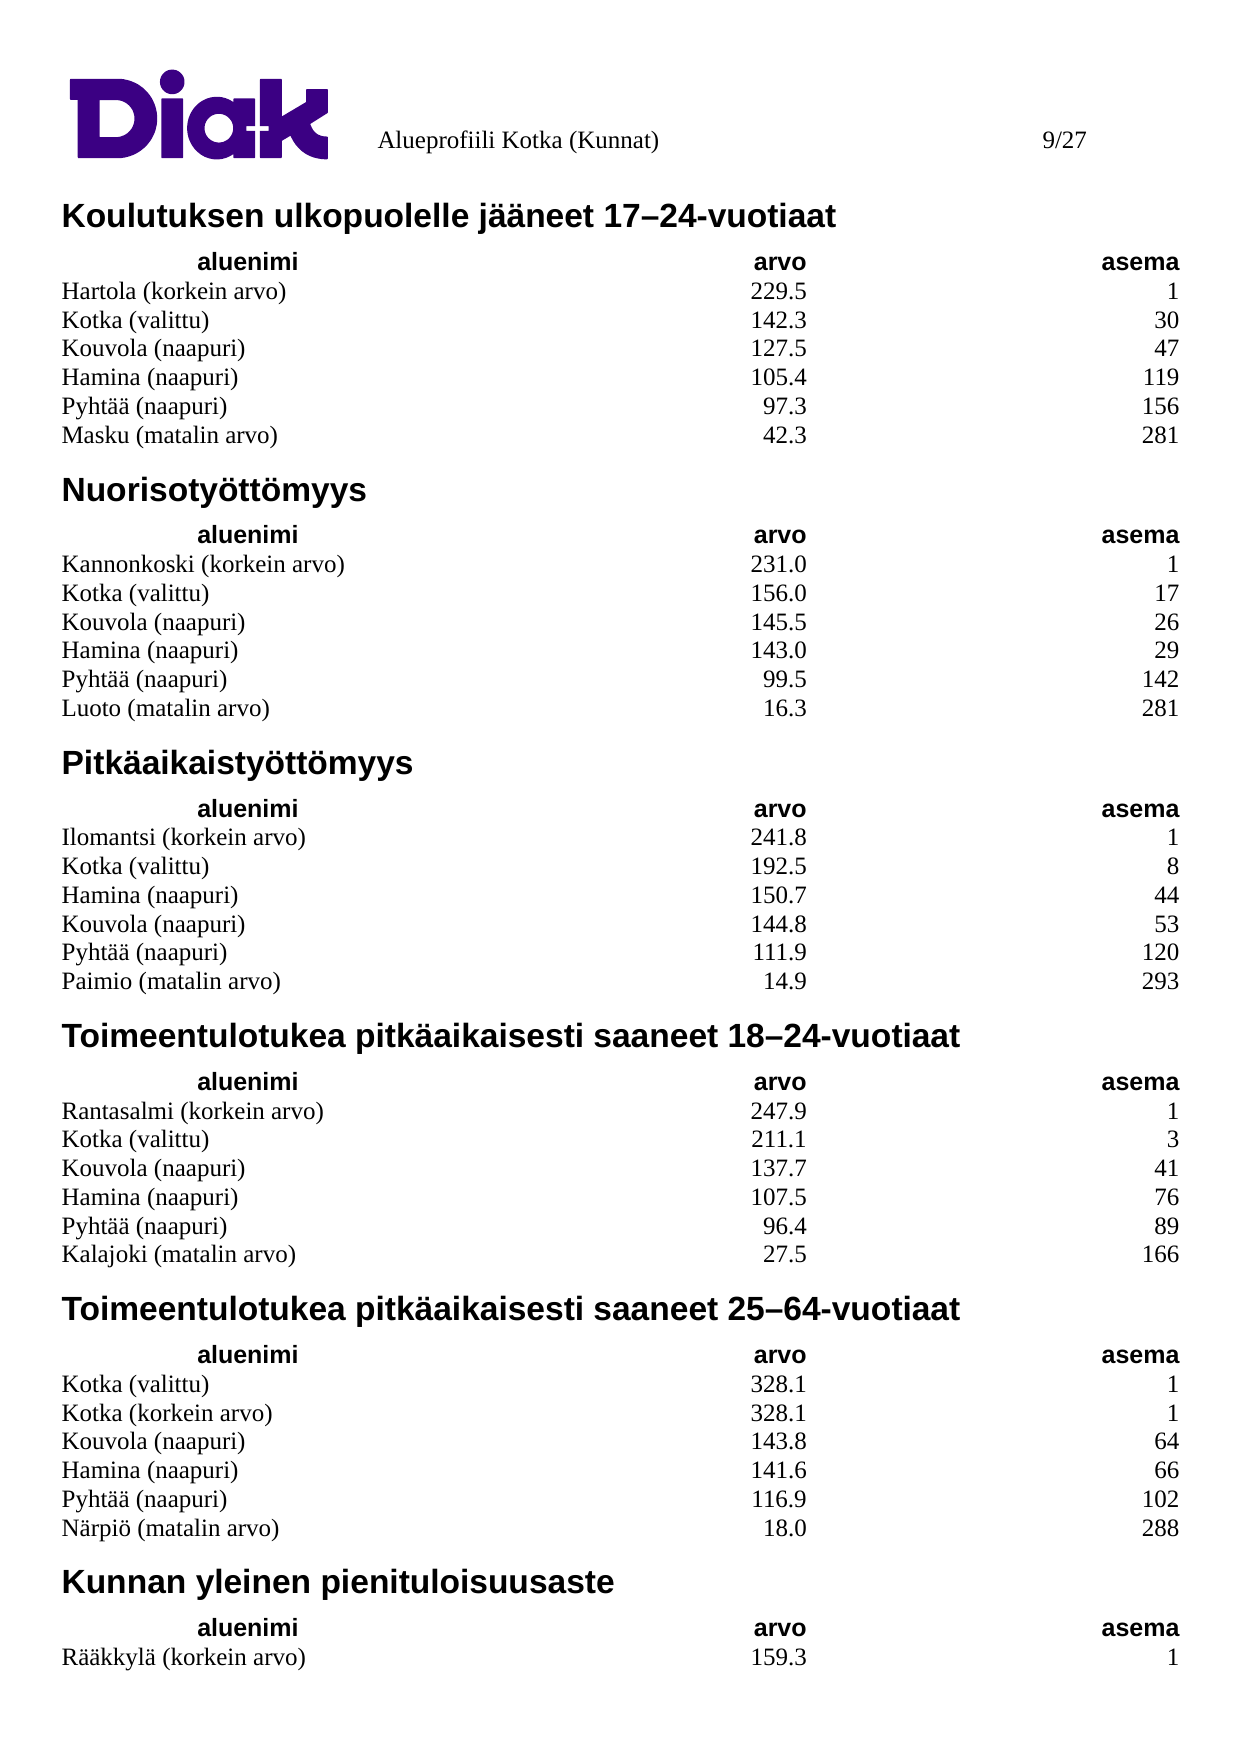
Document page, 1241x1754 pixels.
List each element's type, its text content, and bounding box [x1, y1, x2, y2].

table_cell 288 [806, 1513, 1179, 1541]
table_cell 102 [806, 1484, 1179, 1513]
table_cell 42.3 [434, 420, 806, 448]
table_header aluenimi [61, 1614, 434, 1642]
table_cell 16.3 [434, 693, 806, 722]
table_cell Kouvola (naapuri) [61, 334, 434, 362]
subtitle Toimeentulotukea pitkäaikaisesti saaneet 18–24-vuotiaat [61, 1016, 1179, 1054]
table_cell Hamina (naapuri) [61, 362, 434, 391]
table_cell Närpiö (matalin arvo) [61, 1513, 434, 1541]
table_cell 26 [806, 607, 1179, 636]
table_cell 105.4 [434, 362, 806, 391]
table_cell Kotka (valittu) [61, 1369, 434, 1398]
subtitle Kunnan yleinen pienituloisuusaste [61, 1562, 1179, 1601]
table_cell 145.5 [434, 607, 806, 636]
table_cell 30 [806, 305, 1179, 333]
table_cell Hartola (korkein arvo) [61, 276, 434, 305]
table_cell Pyhtää (naapuri) [61, 391, 434, 420]
table_cell 211.1 [434, 1125, 806, 1153]
table_cell 281 [806, 420, 1179, 448]
table_cell 111.9 [434, 938, 806, 966]
table_cell 96.4 [434, 1211, 806, 1239]
table_cell Kouvola (naapuri) [61, 909, 434, 937]
table_cell Pyhtää (naapuri) [61, 1484, 434, 1513]
table_cell 97.3 [434, 391, 806, 420]
table_cell Pyhtää (naapuri) [61, 1211, 434, 1239]
table_header asema [806, 521, 1179, 549]
table_cell 144.8 [434, 909, 806, 937]
table_cell 18.0 [434, 1513, 806, 1541]
table_cell 166 [806, 1240, 1179, 1268]
table_cell 141.6 [434, 1455, 806, 1484]
table_cell 142.3 [434, 305, 806, 333]
table_cell 159.3 [434, 1642, 806, 1671]
table_cell 328.1 [434, 1369, 806, 1398]
table_cell 143.0 [434, 636, 806, 664]
table_cell Hamina (naapuri) [61, 1455, 434, 1484]
table_cell 293 [806, 966, 1179, 995]
table_header asema [806, 1067, 1179, 1096]
table_cell Kouvola (naapuri) [61, 1153, 434, 1182]
table_header aluenimi [61, 794, 434, 822]
table_cell Masku (matalin arvo) [61, 420, 434, 448]
table_cell 1 [806, 1398, 1179, 1426]
table_header aluenimi [61, 247, 434, 276]
table_cell 231.0 [434, 549, 806, 578]
table_header arvo [434, 1067, 806, 1096]
table_cell 143.8 [434, 1426, 806, 1455]
table_cell Ilomantsi (korkein arvo) [61, 823, 434, 851]
subtitle Koulutuksen ulkopuolelle jääneet 17–24-vuotiaat [61, 196, 1179, 235]
table_cell Kotka (valittu) [61, 1125, 434, 1153]
table_cell 44 [806, 880, 1179, 909]
table_header aluenimi [61, 1067, 434, 1096]
subtitle Toimeentulotukea pitkäaikaisesti saaneet 25–64-vuotiaat [61, 1289, 1179, 1328]
table_cell Hamina (naapuri) [61, 1182, 434, 1211]
table_cell Luoto (matalin arvo) [61, 693, 434, 722]
table_cell Kouvola (naapuri) [61, 1426, 434, 1455]
table_cell Rääkkylä (korkein arvo) [61, 1642, 434, 1671]
table_cell 89 [806, 1211, 1179, 1239]
table_cell 229.5 [434, 276, 806, 305]
table_cell 1 [806, 823, 1179, 851]
table_cell 281 [806, 693, 1179, 722]
table_cell 27.5 [434, 1240, 806, 1268]
table_header arvo [434, 794, 806, 822]
table_cell 66 [806, 1455, 1179, 1484]
table_cell 241.8 [434, 823, 806, 851]
table_cell 142 [806, 664, 1179, 693]
table_cell 1 [806, 1096, 1179, 1124]
table_cell Kotka (valittu) [61, 305, 434, 333]
table_cell 47 [806, 334, 1179, 362]
table_cell 1 [806, 1369, 1179, 1398]
table_cell Pyhtää (naapuri) [61, 938, 434, 966]
table_cell 99.5 [434, 664, 806, 693]
table_cell 14.9 [434, 966, 806, 995]
table_header aluenimi [61, 1340, 434, 1369]
table_header arvo [434, 521, 806, 549]
subtitle Nuorisotyöttömyys [61, 469, 1179, 508]
table_header asema [806, 1614, 1179, 1642]
table_cell 150.7 [434, 880, 806, 909]
table_cell 156.0 [434, 578, 806, 607]
table_cell 76 [806, 1182, 1179, 1211]
table_cell 247.9 [434, 1096, 806, 1124]
table_cell 17 [806, 578, 1179, 607]
table_cell Kalajoki (matalin arvo) [61, 1240, 434, 1268]
table_cell 64 [806, 1426, 1179, 1455]
table_header asema [806, 794, 1179, 822]
table_cell Kouvola (naapuri) [61, 607, 434, 636]
table_cell Pyhtää (naapuri) [61, 664, 434, 693]
table_cell 328.1 [434, 1398, 806, 1426]
table_cell 29 [806, 636, 1179, 664]
table_header arvo [434, 1340, 806, 1369]
table_cell Hamina (naapuri) [61, 880, 434, 909]
table_cell Paimio (matalin arvo) [61, 966, 434, 995]
table_cell 137.7 [434, 1153, 806, 1182]
table_header arvo [434, 247, 806, 276]
table_cell 1 [806, 549, 1179, 578]
table_cell Hamina (naapuri) [61, 636, 434, 664]
table_cell Kotka (valittu) [61, 578, 434, 607]
table_cell Rantasalmi (korkein arvo) [61, 1096, 434, 1124]
table_cell 8 [806, 851, 1179, 880]
table_header asema [806, 247, 1179, 276]
table_cell 192.5 [434, 851, 806, 880]
table_cell 53 [806, 909, 1179, 937]
table_cell 1 [806, 276, 1179, 305]
table_cell 127.5 [434, 334, 806, 362]
table_cell 41 [806, 1153, 1179, 1182]
table_cell 119 [806, 362, 1179, 391]
table_cell 3 [806, 1125, 1179, 1153]
table_header arvo [434, 1614, 806, 1642]
table_cell Kotka (valittu) [61, 851, 434, 880]
table_cell Kotka (korkein arvo) [61, 1398, 434, 1426]
table_cell 120 [806, 938, 1179, 966]
table_cell 107.5 [434, 1182, 806, 1211]
table_header aluenimi [61, 521, 434, 549]
table_header asema [806, 1340, 1179, 1369]
subtitle Pitkäaikaistyöttömyys [61, 743, 1179, 781]
table_cell Kannonkoski (korkein arvo) [61, 549, 434, 578]
table_cell 1 [806, 1642, 1179, 1671]
table_cell 156 [806, 391, 1179, 420]
table_cell 116.9 [434, 1484, 806, 1513]
